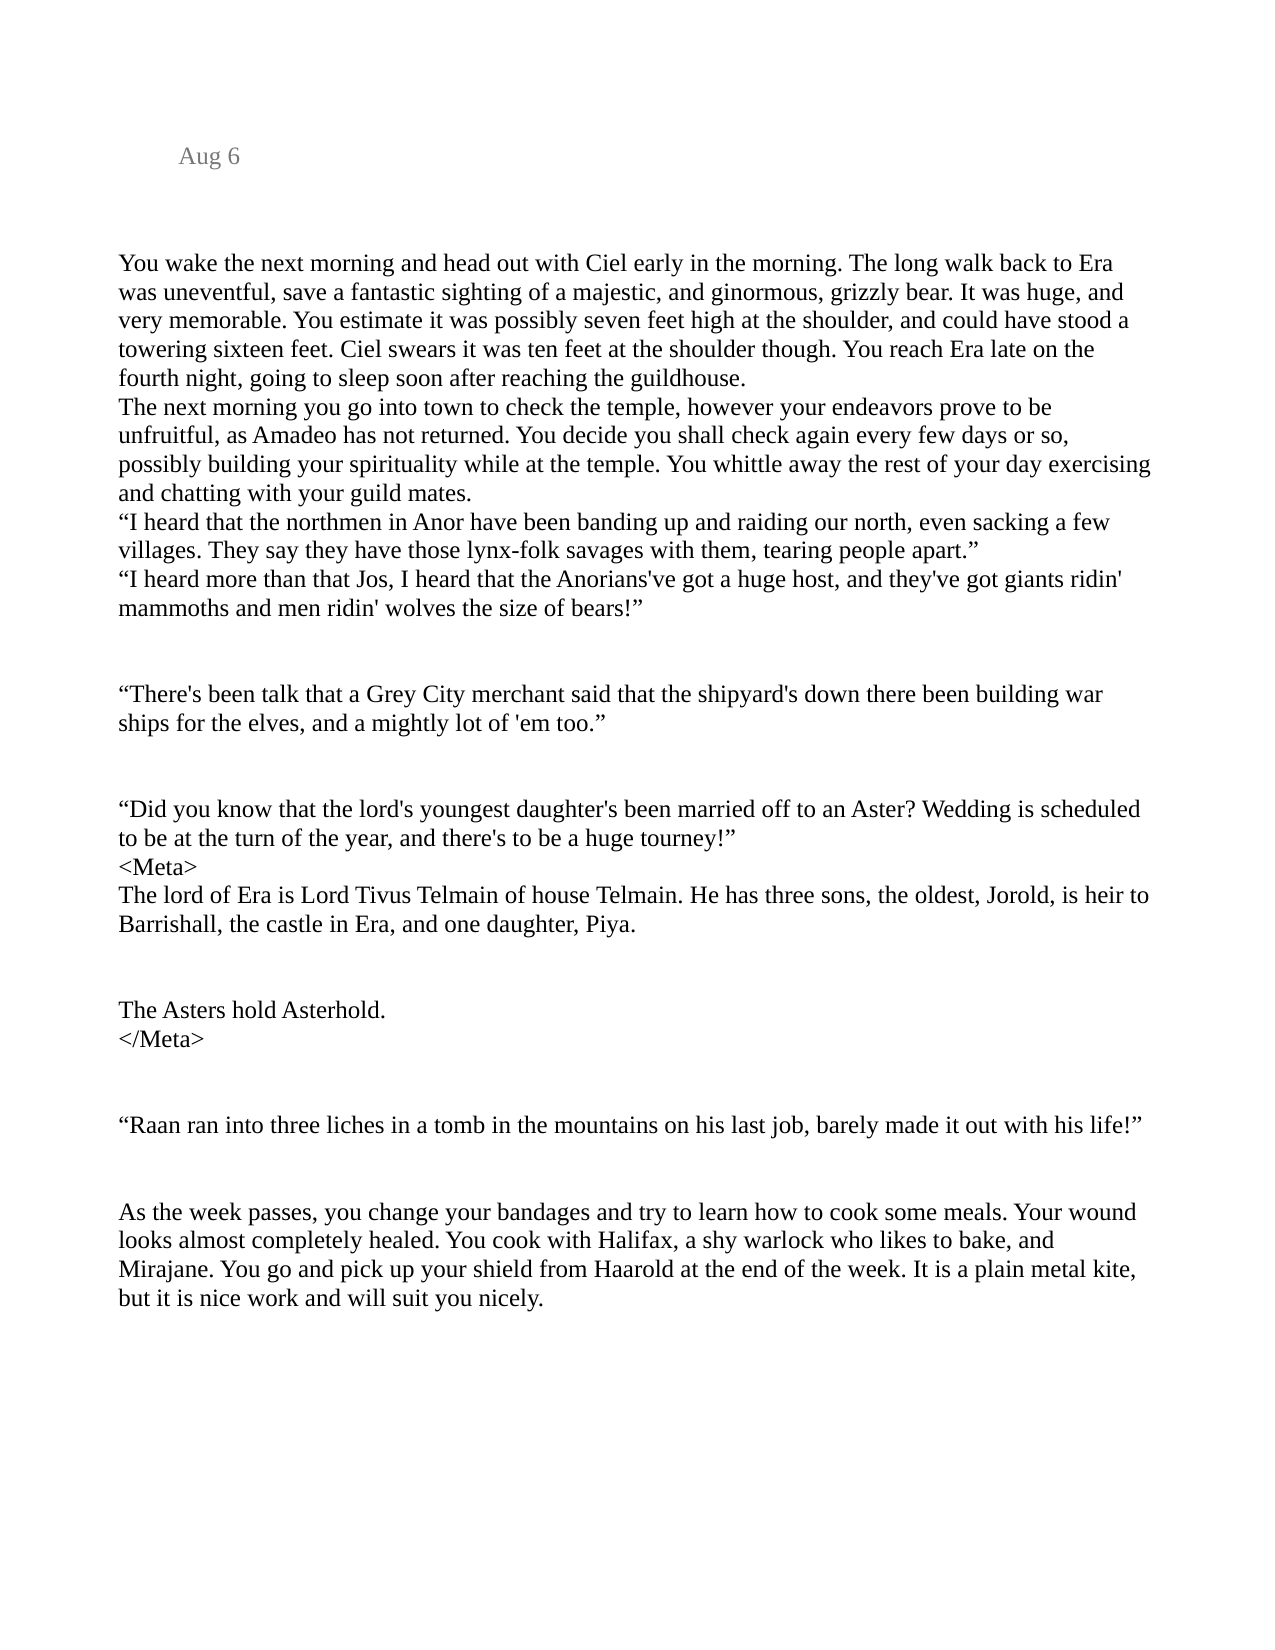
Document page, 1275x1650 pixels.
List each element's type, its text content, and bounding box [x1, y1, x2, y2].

text “I heard that the northmen in Anor have been banding up and raiding our north, even sacking a few villages. They say they have those lynx-folk savages with them, tearing people apart.” [118, 507, 1157, 564]
text “There's been talk that a Grey City merchant said that the shipyard's down there been building war ships for the elves, and a mightly lot of 'em too.” [118, 679, 1157, 737]
text The Asters hold Asterhold. [118, 996, 1157, 1024]
text The next morning you go into town to check the temple, however your endeavors prove to be unfruitful, as Amadeo has not returned. You decide you shall check again every few days or so, possibly building your spirituality while at the temple. You whittle away the rest of your day exercising and chatting with your guild mates. [118, 392, 1157, 507]
text “Did you know that the lord's youngest daughter's been married off to an Aster? Wedding is scheduled to be at the turn of the year, and there's to be a huge tourney!” [118, 794, 1157, 852]
text <Meta> [118, 852, 1157, 881]
text As the week passes, you change your bandages and try to learn how to cook some meals. Your wound looks almost completely healed. You cook with Halifax, a shy warlock who likes to bake, and Mirajane. You go and pick up your shield from Haarold at the end of the week. It is a plain metal kite, but it is nice work and will suit you nicely. [118, 1197, 1157, 1513]
text Aug 6 [163, 132, 1113, 179]
text The lord of Era is Lord Tivus Telmain of house Telmain. He has three sons, the oldest, Jorold, is heir to Barrishall, the castle in Era, and one daughter, Piya. [118, 881, 1157, 938]
text “Raan ran into three liches in a tomb in the mountains on his last job, barely made it out with his life!” [118, 1111, 1157, 1139]
text </Meta> [118, 1024, 1157, 1053]
text “I heard more than that Jos, I heard that the Anorians've got a huge host, and they've got giants ridin' mammoths and men ridin' wolves the size of bears!” [118, 564, 1157, 622]
text You wake the next morning and head out with Ciel early in the morning. The long walk back to Era was uneventful, save a fantastic sighting of a majestic, and ginormous, grizzly bear. It was huge, and very memorable. You estimate it was possibly seven feet high at the shoulder, and could have stood a towering sixteen feet. Ciel swears it was ten feet at the shoulder though. You reach Era late on the fourth night, going to sleep soon after reaching the guildhouse. [118, 248, 1157, 392]
